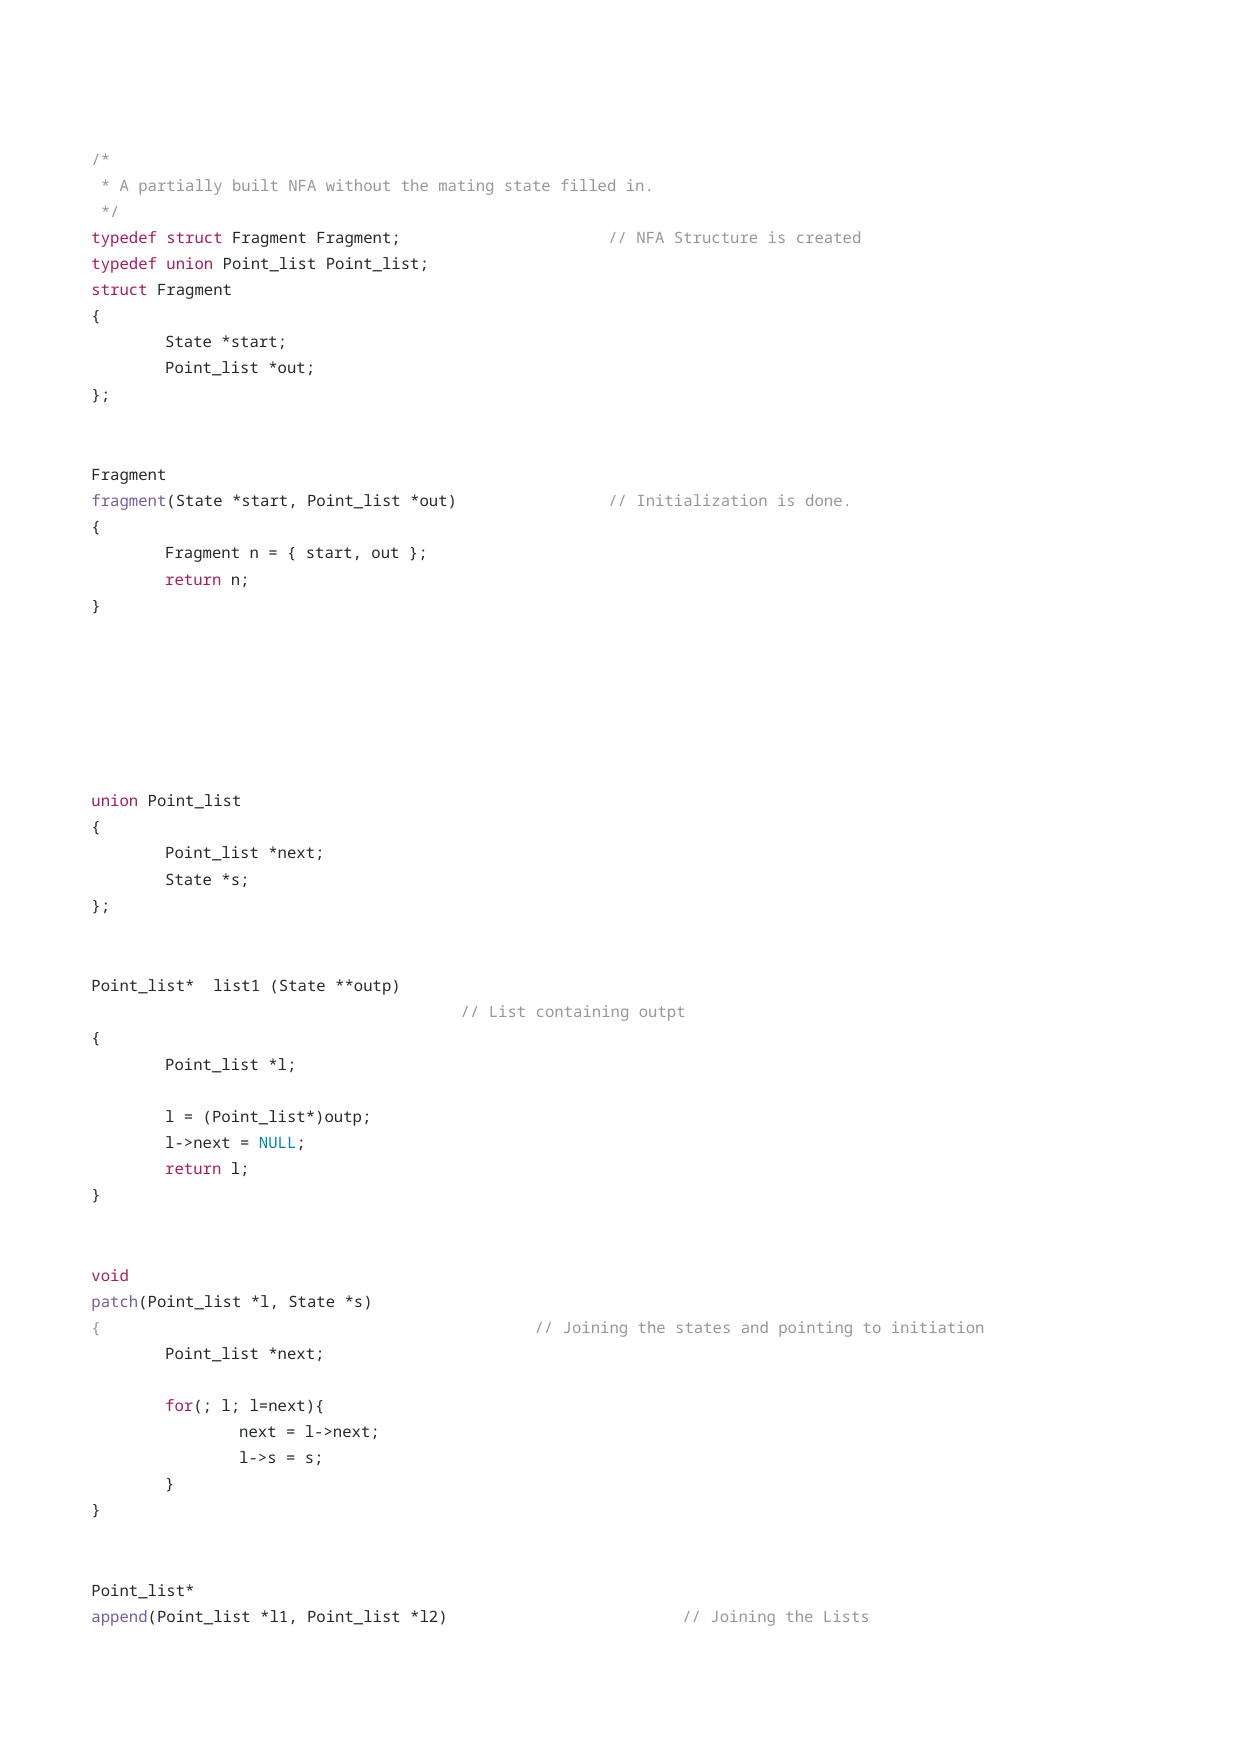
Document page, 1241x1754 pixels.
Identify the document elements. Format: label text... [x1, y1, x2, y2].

table_cell } [78, 590, 1066, 616]
table_cell [61, 274, 78, 300]
table_cell [61, 1468, 78, 1494]
table_cell l->s = s; [78, 1442, 1066, 1468]
table_cell Point_list *next; [78, 1338, 1066, 1364]
table_cell [61, 1575, 78, 1601]
table_cell [78, 405, 1066, 431]
table_cell [78, 916, 1066, 942]
table_cell [61, 248, 78, 274]
table_cell [78, 118, 1066, 144]
table_cell struct Fragment [78, 274, 1066, 300]
table_cell [61, 757, 78, 785]
table_cell [61, 379, 78, 404]
table_cell Fragment [78, 459, 1066, 485]
table_cell [78, 1205, 1066, 1231]
table_cell l = (Point_list*)outp; [78, 1101, 1066, 1127]
table_cell [61, 1416, 78, 1442]
table_cell [61, 1286, 78, 1312]
table_cell [61, 300, 78, 326]
table_cell fragment(State *start, Point_list *out) // Initialization is done. [78, 485, 1066, 511]
table_cell [78, 670, 1066, 699]
table_cell [61, 1260, 78, 1286]
table_cell [61, 1364, 78, 1390]
table_cell Point_list* list1 (State **outp) [78, 970, 1066, 996]
table_cell [61, 1312, 78, 1338]
table_cell [61, 485, 78, 511]
table_cell [78, 1520, 1066, 1546]
table_cell [61, 564, 78, 589]
table_cell [61, 1101, 78, 1127]
table_cell append(Point_list *l1, Point_list *l2) // Joining the Lists [78, 1601, 1066, 1627]
table_cell [61, 996, 78, 1022]
table_cell State *s; [78, 864, 1066, 889]
table_cell [78, 942, 1066, 970]
table_cell return n; [78, 564, 1066, 589]
table_cell [78, 1364, 1066, 1390]
table_cell void [78, 1260, 1066, 1286]
table_cell /* [78, 144, 1066, 170]
table_cell [78, 757, 1066, 785]
table_cell [61, 144, 78, 170]
table_cell [61, 1127, 78, 1153]
table_cell { [78, 1023, 1066, 1048]
table_cell [61, 170, 78, 196]
table_cell l->next = NULL; [78, 1127, 1066, 1153]
table_cell */ [78, 196, 1066, 222]
table_cell Fragment n = { start, out }; [78, 538, 1066, 563]
table_cell union Point_list [78, 785, 1066, 811]
table_cell [61, 1023, 78, 1048]
table_cell [61, 942, 78, 970]
table_cell Point_list *next; [78, 838, 1066, 863]
table_cell typedef struct Fragment Fragment; // NFA Structure is created [78, 222, 1066, 248]
table_cell [61, 459, 78, 485]
table_cell [61, 785, 78, 811]
table_cell [78, 728, 1066, 757]
table_cell typedef union Point_list Point_list; [78, 248, 1066, 274]
table_cell [61, 118, 78, 144]
table_cell [61, 1494, 78, 1520]
table_cell { [78, 300, 1066, 326]
table_cell next = l->next; [78, 1416, 1066, 1442]
table_cell [78, 1075, 1066, 1101]
table_cell [78, 1546, 1066, 1575]
table_cell [61, 1546, 78, 1575]
table_cell [61, 222, 78, 248]
table_cell [61, 670, 78, 699]
table_cell [61, 1338, 78, 1364]
table_cell [61, 1075, 78, 1101]
table_cell [61, 538, 78, 563]
table_cell patch(Point_list *l, State *s) [78, 1286, 1066, 1312]
table_cell State *start; [78, 326, 1066, 352]
table_cell [61, 1231, 78, 1259]
table_cell * A partially built NFA without the mating state filled in. [78, 170, 1066, 196]
table_cell [61, 326, 78, 352]
table_cell [61, 1520, 78, 1546]
table_cell [61, 1153, 78, 1179]
table_cell } [78, 1179, 1066, 1205]
table_cell [61, 728, 78, 757]
table_cell [78, 699, 1066, 728]
table_cell [61, 353, 78, 378]
table_cell [78, 431, 1066, 459]
table_cell [61, 590, 78, 616]
table_cell [61, 699, 78, 728]
table_cell [61, 970, 78, 996]
table_cell [78, 642, 1066, 670]
table_cell [61, 511, 78, 537]
table_cell { // Joining the states and pointing to initiation [78, 1312, 1066, 1338]
table_cell [61, 890, 78, 916]
table_cell return l; [78, 1153, 1066, 1179]
table_cell [78, 1231, 1066, 1259]
table_cell Point_list* [78, 1575, 1066, 1601]
table_cell [61, 616, 78, 642]
table_cell [61, 1390, 78, 1416]
table_cell [61, 405, 78, 431]
table_cell [61, 916, 78, 942]
table_cell { [78, 511, 1066, 537]
table_cell { [78, 811, 1066, 837]
table_cell [61, 196, 78, 222]
table_cell [61, 1442, 78, 1468]
table_cell [61, 431, 78, 459]
table_cell }; [78, 379, 1066, 404]
table_cell [61, 1205, 78, 1231]
table_cell [61, 864, 78, 889]
table_cell for(; l; l=next){ [78, 1390, 1066, 1416]
table_cell [61, 1049, 78, 1074]
table_cell [61, 642, 78, 670]
table_cell } [78, 1494, 1066, 1520]
table_cell [61, 1179, 78, 1205]
table_cell [61, 838, 78, 863]
table_cell [78, 616, 1066, 642]
table_cell // List containing outpt [78, 996, 1066, 1022]
table_cell } [78, 1468, 1066, 1494]
table_cell Point_list *l; [78, 1049, 1066, 1074]
table_cell [61, 1601, 78, 1627]
table_cell [61, 811, 78, 837]
table_cell Point_list *out; [78, 353, 1066, 378]
table_cell }; [78, 890, 1066, 916]
